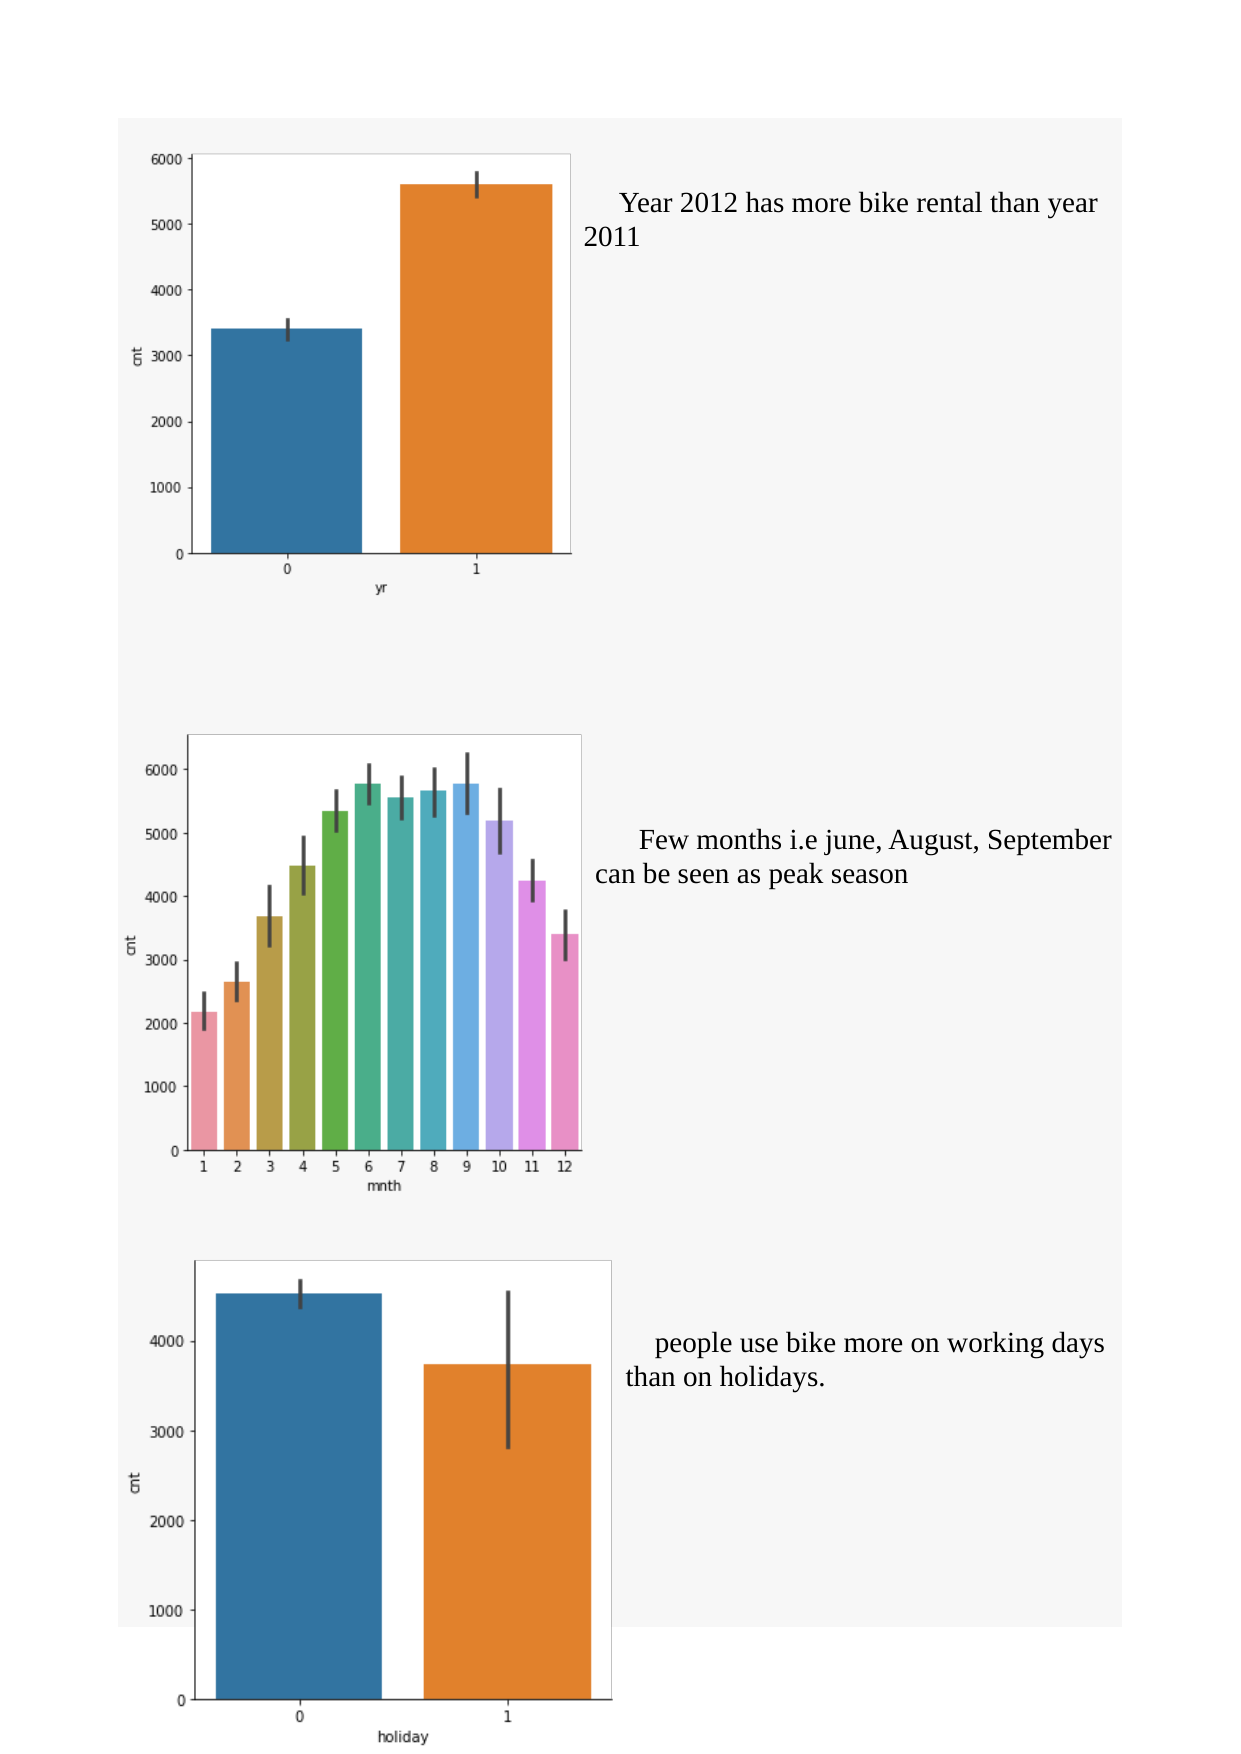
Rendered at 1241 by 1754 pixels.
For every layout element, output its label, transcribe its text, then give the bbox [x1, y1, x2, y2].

text Year 2012 has more bike rental than year 2011 [584, 185, 1122, 252]
picture [122, 141, 584, 603]
picture [115, 721, 595, 1202]
picture [118, 1247, 626, 1754]
text Few months i.e june, August, September can be seen as peak season [595, 822, 1122, 889]
text people use bike more on working days than on holidays. [626, 1326, 1122, 1393]
